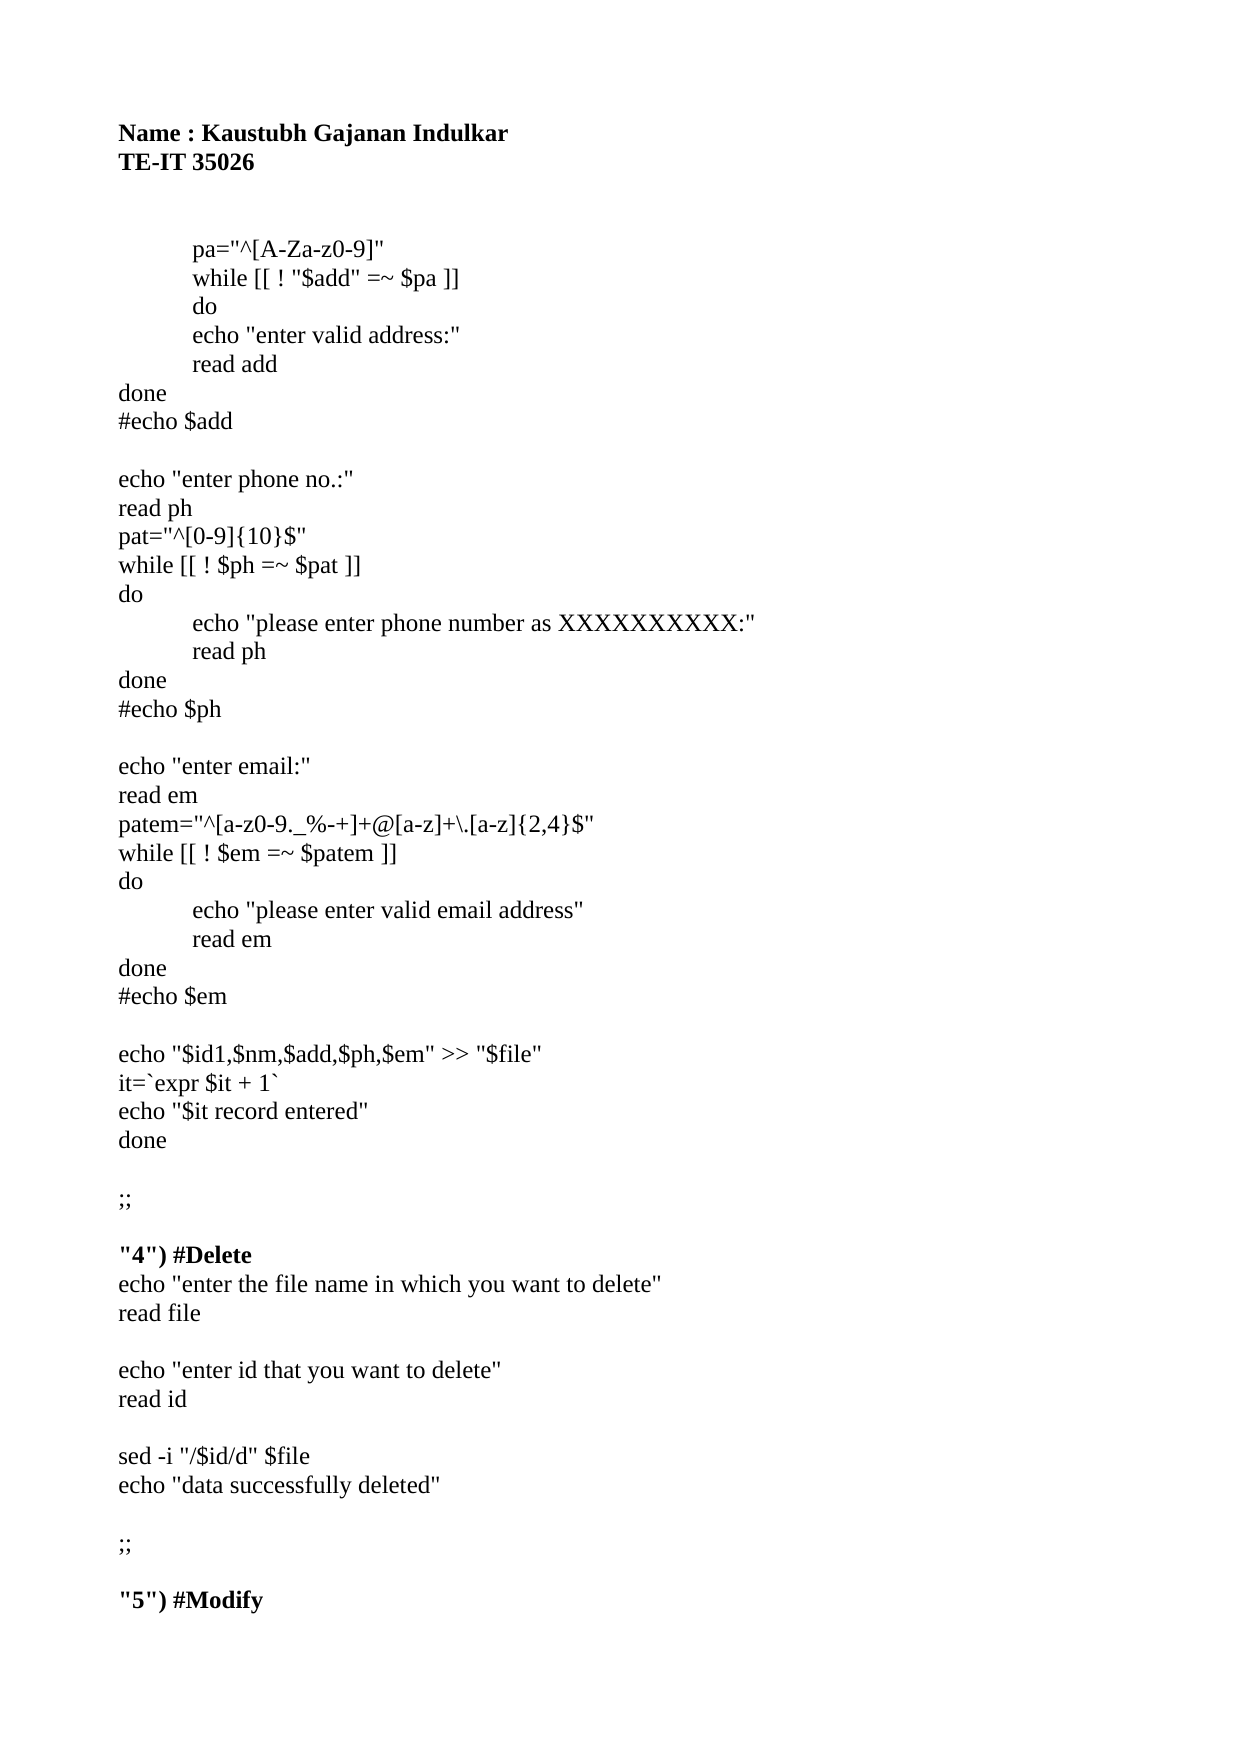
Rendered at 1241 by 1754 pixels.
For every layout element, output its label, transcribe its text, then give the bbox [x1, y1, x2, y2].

text ;; [118, 1528, 1122, 1556]
text echo "enter phone no.:" [118, 464, 1122, 493]
text ;; [118, 1183, 1122, 1211]
text read em [118, 780, 1122, 809]
text while [[ ! $ph =~ $pat ]] [118, 550, 1122, 579]
text #echo $add [118, 406, 1122, 435]
text echo "enter the file name in which you want to delete" [118, 1269, 1122, 1298]
text it=`expr $it + 1` [118, 1068, 1122, 1096]
text read ph [118, 493, 1122, 521]
text done [118, 953, 1122, 981]
text "4") #Delete [118, 1240, 1122, 1269]
text do [118, 291, 1122, 320]
text read add [118, 349, 1122, 378]
text read ph [118, 636, 1122, 665]
text pat="^[0-9]{10}$" [118, 521, 1122, 550]
text "5") #Modify [118, 1585, 1122, 1614]
text while [[ ! "$add" =~ $pa ]] [118, 263, 1122, 291]
text echo "please enter phone number as XXXXXXXXXX:" [118, 608, 1122, 636]
text pa="^[A-Za-z0-9]" [118, 234, 1122, 263]
text done [118, 1125, 1122, 1154]
text do [118, 866, 1122, 895]
text #echo $em [118, 981, 1122, 1010]
text echo "data successfully deleted" [118, 1470, 1122, 1499]
text done [118, 665, 1122, 694]
text echo "enter id that you want to delete" [118, 1355, 1122, 1384]
text echo "enter email:" [118, 751, 1122, 780]
text while [[ ! $em =~ $patem ]] [118, 838, 1122, 866]
text echo "$it record entered" [118, 1096, 1122, 1125]
text echo "$id1,$nm,$add,$ph,$em" >> "$file" [118, 1039, 1122, 1068]
text done [118, 378, 1122, 406]
text echo "enter valid address:" [118, 320, 1122, 349]
text do [118, 579, 1122, 608]
text read em [118, 924, 1122, 953]
text #echo $ph [118, 694, 1122, 723]
text echo "please enter valid email address" [118, 895, 1122, 924]
text read id [118, 1384, 1122, 1413]
text sed -i "/$id/d" $file [118, 1441, 1122, 1470]
text patem="^[a-z0-9._%-+]+@[a-z]+\.[a-z]{2,4}$" [118, 809, 1122, 838]
text read file [118, 1298, 1122, 1326]
